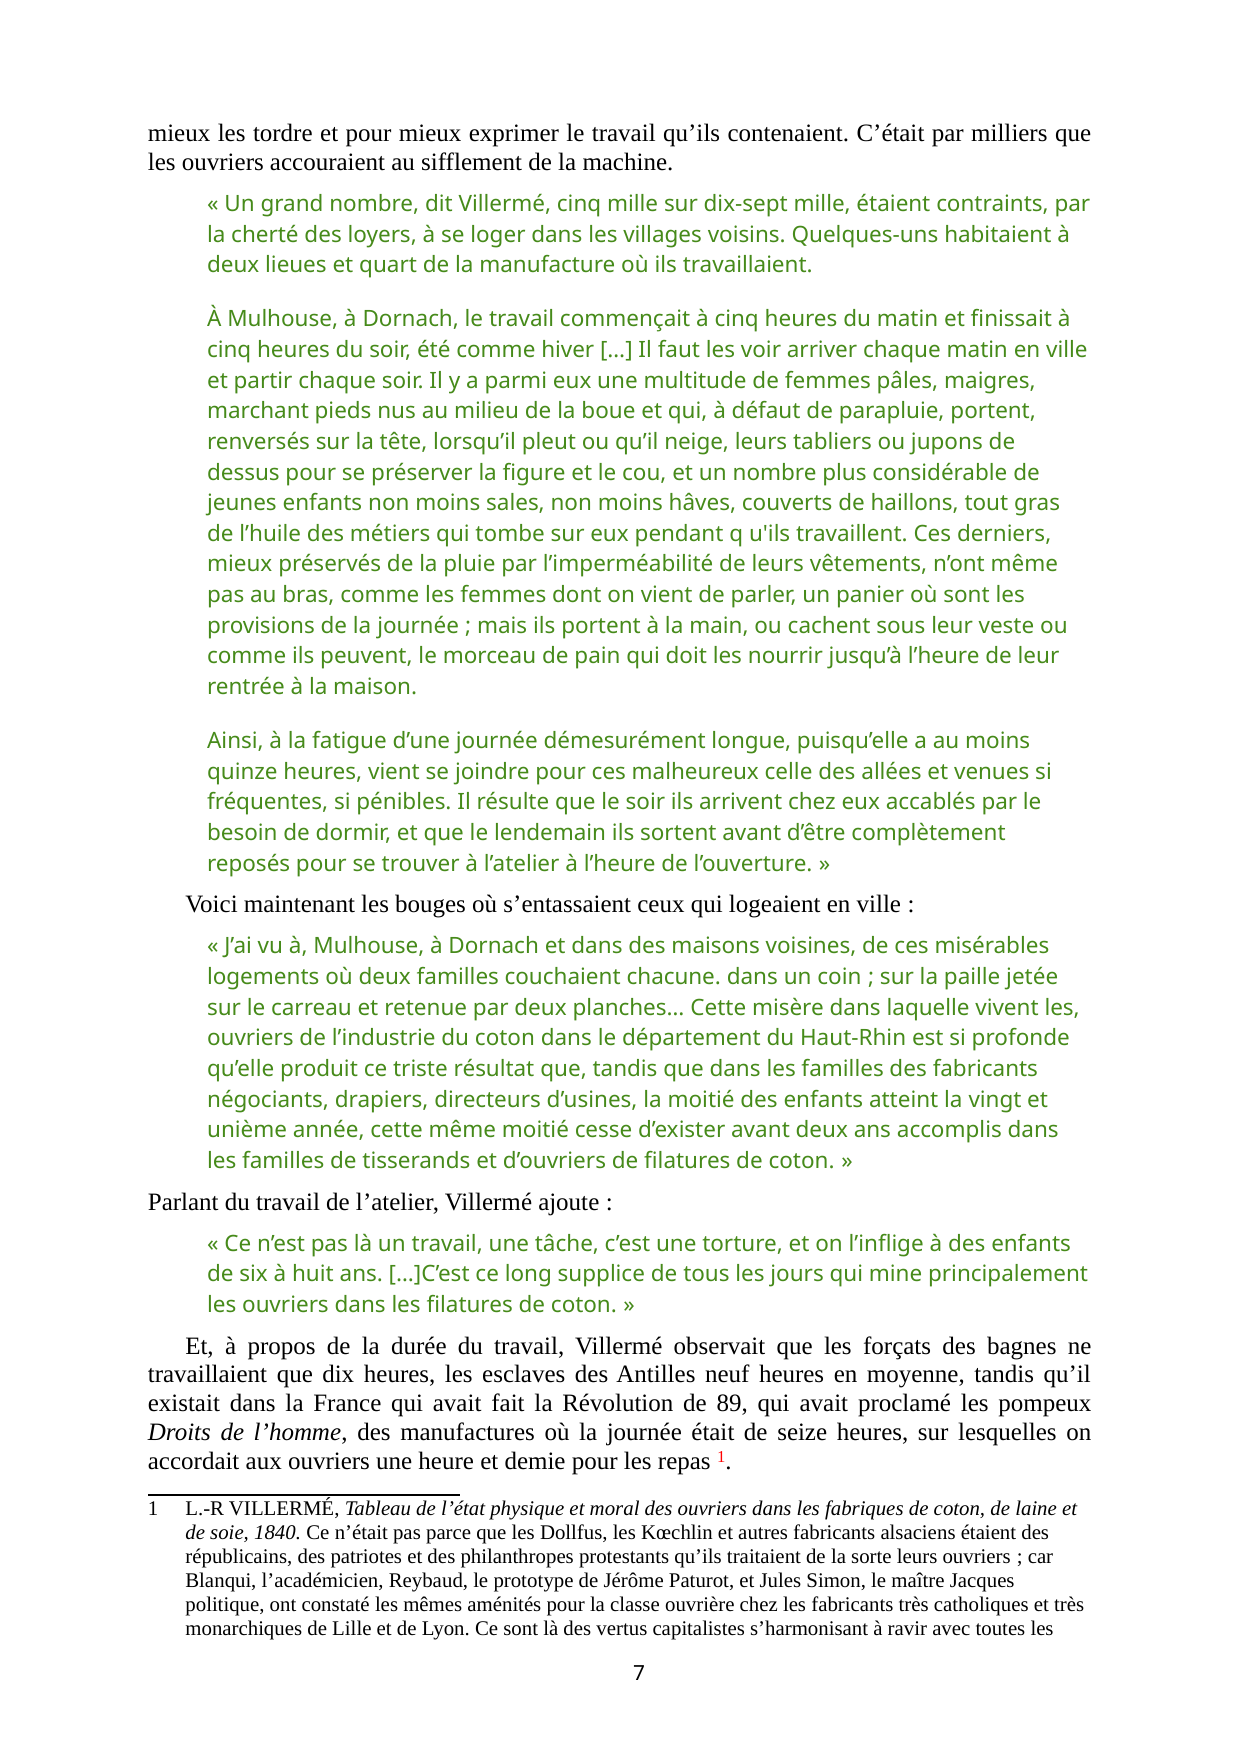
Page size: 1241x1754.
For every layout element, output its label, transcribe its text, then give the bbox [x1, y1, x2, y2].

text Et, à propos de la durée du travail, Villermé observait que les forçats des bagnes ne travaillaient que dix heures, les esclaves des Antilles neuf heures en moyenne, tandis qu’il existait dans la France qui avait fait la Révolution de 89, qui avait proclamé les pompeux Droits de l’homme, des manufactures où la journée était de seize heures, sur lesquelles on accordait aux ouvriers une heure et demie pour les repas . [148, 1331, 1092, 1474]
text Parlant du travail de l’atelier, Villermé ajoute : [148, 1187, 1092, 1215]
text « J’ai vu à, Mulhouse, à Dornach et dans des maisons voisines, de ces misérables logements où deux familles couchaient chacune. dans un coin ; sur la paille jetée sur le carreau et retenue par deux planches… Cette misère dans laquelle vivent les, ouvriers de l’industrie du coton dans le département du Haut-Rhin est si profonde qu’elle produit ce triste résultat que, tandis que dans les familles des fabricants négociants, drapiers, directeurs d’usines, la moitié des enfants atteint la vingt et unième année, cette même moitié cesse d’exister avant deux ans accomplis dans les familles de tisserands et d’ouvriers de filatures de coton. » [207, 930, 1092, 1175]
text « Un grand nombre, dit Villermé, cinq mille sur dix-sept mille, étaient contraints, par la cherté des loyers, à se loger dans les villages voisins. Quelques-uns habitaient à deux lieues et quart de la manufacture où ils travaillaient. [207, 187, 1092, 279]
text Ainsi, à la fatigue d’une journée démesurément longue, puisqu’elle a au moins quinze heures, vient se joindre pour ces malheureux celle des allées et venues si fréquentes, si pénibles. Il résulte que le soir ils arrivent chez eux accablés par le besoin de dormir, et que le lendemain ils sortent avant d’être complètement reposés pour se trouver à l’atelier à l’heure de l’ouverture. » [207, 724, 1092, 878]
text À Mulhouse, à Dornach, le travail commençait à cinq heures du matin et finissait à cinq heures du soir, été comme hiver […] Il faut les voir arriver chaque matin en ville et partir chaque soir. Il y a parmi eux une multitude de femmes pâles, maigres, marchant pieds nus au milieu de la boue et qui, à défaut de parapluie, portent, renversés sur la tête, lorsqu’il pleut ou qu’il neige, leurs tabliers ou jupons de dessus pour se préserver la figure et le cou, et un nombre plus considérable de jeunes enfants non moins sales, non moins hâves, couverts de haillons, tout gras de l’huile des métiers qui tombe sur eux pendant q u'ils travaillent. Ces derniers, mieux préservés de la pluie par l’imperméabilité de leurs vêtements, n’ont même pas au bras, comme les femmes dont on vient de parler, un panier où sont les provisions de la journée ; mais ils portent à la main, ou cachent sous leur veste ou comme ils peuvent, le morceau de pain qui doit les nourrir jusqu’à l’heure de leur rentrée à la maison. [207, 303, 1092, 701]
text « Ce n’est pas là un travail, une tâche, c’est une torture, et on l’inflige à des enfants de six à huit ans. […]C’est ce long supplice de tous les jours qui mine principalement les ouvriers dans les filatures de coton. » [207, 1227, 1092, 1319]
text Voici maintenant les bouges où s’entassaient ceux qui logeaient en ville : [148, 889, 1092, 918]
text mieux les tordre et pour mieux exprimer le travail qu’ils contenaient. C’était par milliers que les ouvriers accouraient au sifflement de la machine. [148, 118, 1092, 176]
text L.-R VILLERMÉ, Tableau de l’état physique et moral des ouvriers dans les fabriques de coton, de laine et de soie, 1840. Ce n’était pas parce que les Dollfus, les Kœchlin et autres fabricants alsaciens étaient des républicains, des patriotes et des philanthropes protestants qu’ils traitaient de la sorte leurs ouvriers ; car Blanqui, l’académicien, Reybaud, le proto­type de Jérôme Paturot, et Jules Simon, le maître Jacques politique, ont constaté les mêmes aménités pour la classe ouvrière chez les fabricants très catholiques et très monarchiques de Lille et de Lyon. Ce sont là des vertus capitalistes s’harmonisant à ravir avec toutes les [148, 1496, 1092, 1640]
